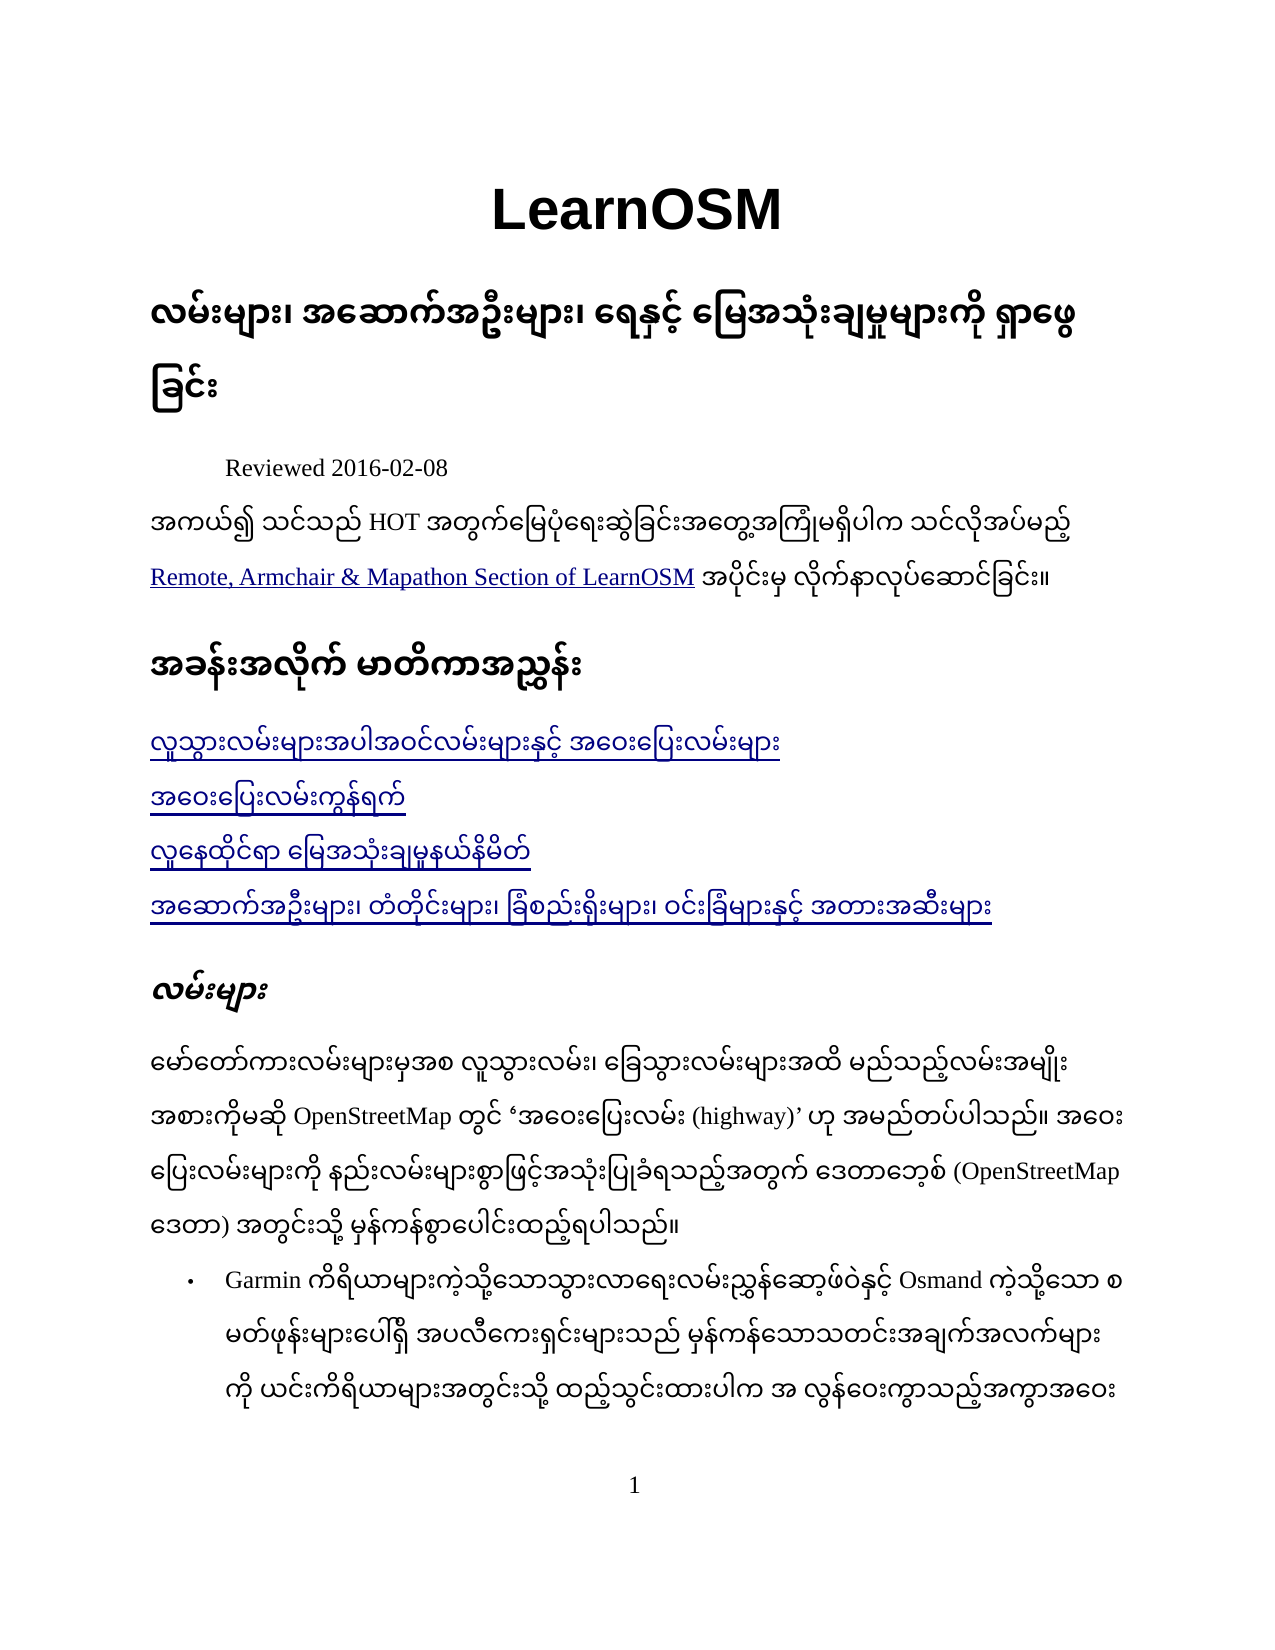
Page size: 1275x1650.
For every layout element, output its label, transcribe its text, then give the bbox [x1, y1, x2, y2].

title LearnOSM [150, 175, 1125, 242]
text လူသွားလမ်းများအပါအဝင်လမ်းများနှင့် အဝေးပြေးလမ်းများ အဝေးပြေးလမ်းကွန်ရက် လူနေထိုင်ရာ မြေအသုံးချမှုနယ်နိမိတ် အဆောက်အဦးများ၊ တံတိုင်းများ၊ ခြံစည်းရိုးများ၊ ဝင်းခြံများနှင့် အတားအဆီးများ [150, 717, 1125, 936]
list Garmin ကိရိယာများကဲ့သို့သောသွားလာရေးလမ်းညွှန်ဆော့ဖ်ဝဲနှင့် Osmand ကဲ့သို့သော စမတ်ဖုန်းများပေါ်ရှိ အပလီကေးရှင်းများသည် မှန်ကန်သောသတင်းအချက်အလက်များကို ယင်းကိရိယာများအတွင်းသို့ ထည့်သွင်းထားပါက အ လွန်ဝေးကွာသည့်အကွာအဝေး [187, 1255, 1125, 1419]
subtitle လမ်းများ [150, 961, 1125, 1024]
text အကယ်၍ သင်သည် HOT အတွက်မြေပုံရေးဆွဲခြင်းအတွေ့အကြုံမရှိပါက သင်လိုအပ်မည့် Remote, Armchair & Mapathon Section of LearnOSM အပိုင်းမှ လိုက်နာလုပ်ဆောင်ခြင်း။ [150, 497, 1125, 606]
text Reviewed 2016-02-08 [225, 453, 1125, 482]
subtitle အခန်းအလိုက် မာတိကာအညွှန်း [150, 631, 1125, 705]
text မော်တော်ကားလမ်းများမှအစ လူသွားလမ်း၊ ခြေသွားလမ်းများအထိ မည်သည့်လမ်းအမျိုးအစားကိုမဆို OpenStreetMap တွင် ‘အဝေးပြေးလမ်း (highway)’ ဟု အမည်တပ်ပါသည်။ အဝေးပြေးလမ်းများကို နည်းလမ်းများစွာဖြင့်အသုံးပြုခံရသည့်အတွက် ဒေတာဘေ့စ် (OpenStreetMap ဒေတာ) အတွင်းသို့ မှန်ကန်စွာပေါင်းထည့်ရပါသည်။ [150, 1037, 1125, 1255]
subtitle လမ်းများ၊ အဆောက်အဦးများ၊ ရေနှင့် မြေအသုံးချမှုများကို ရှာဖွေခြင်း [150, 279, 1125, 426]
